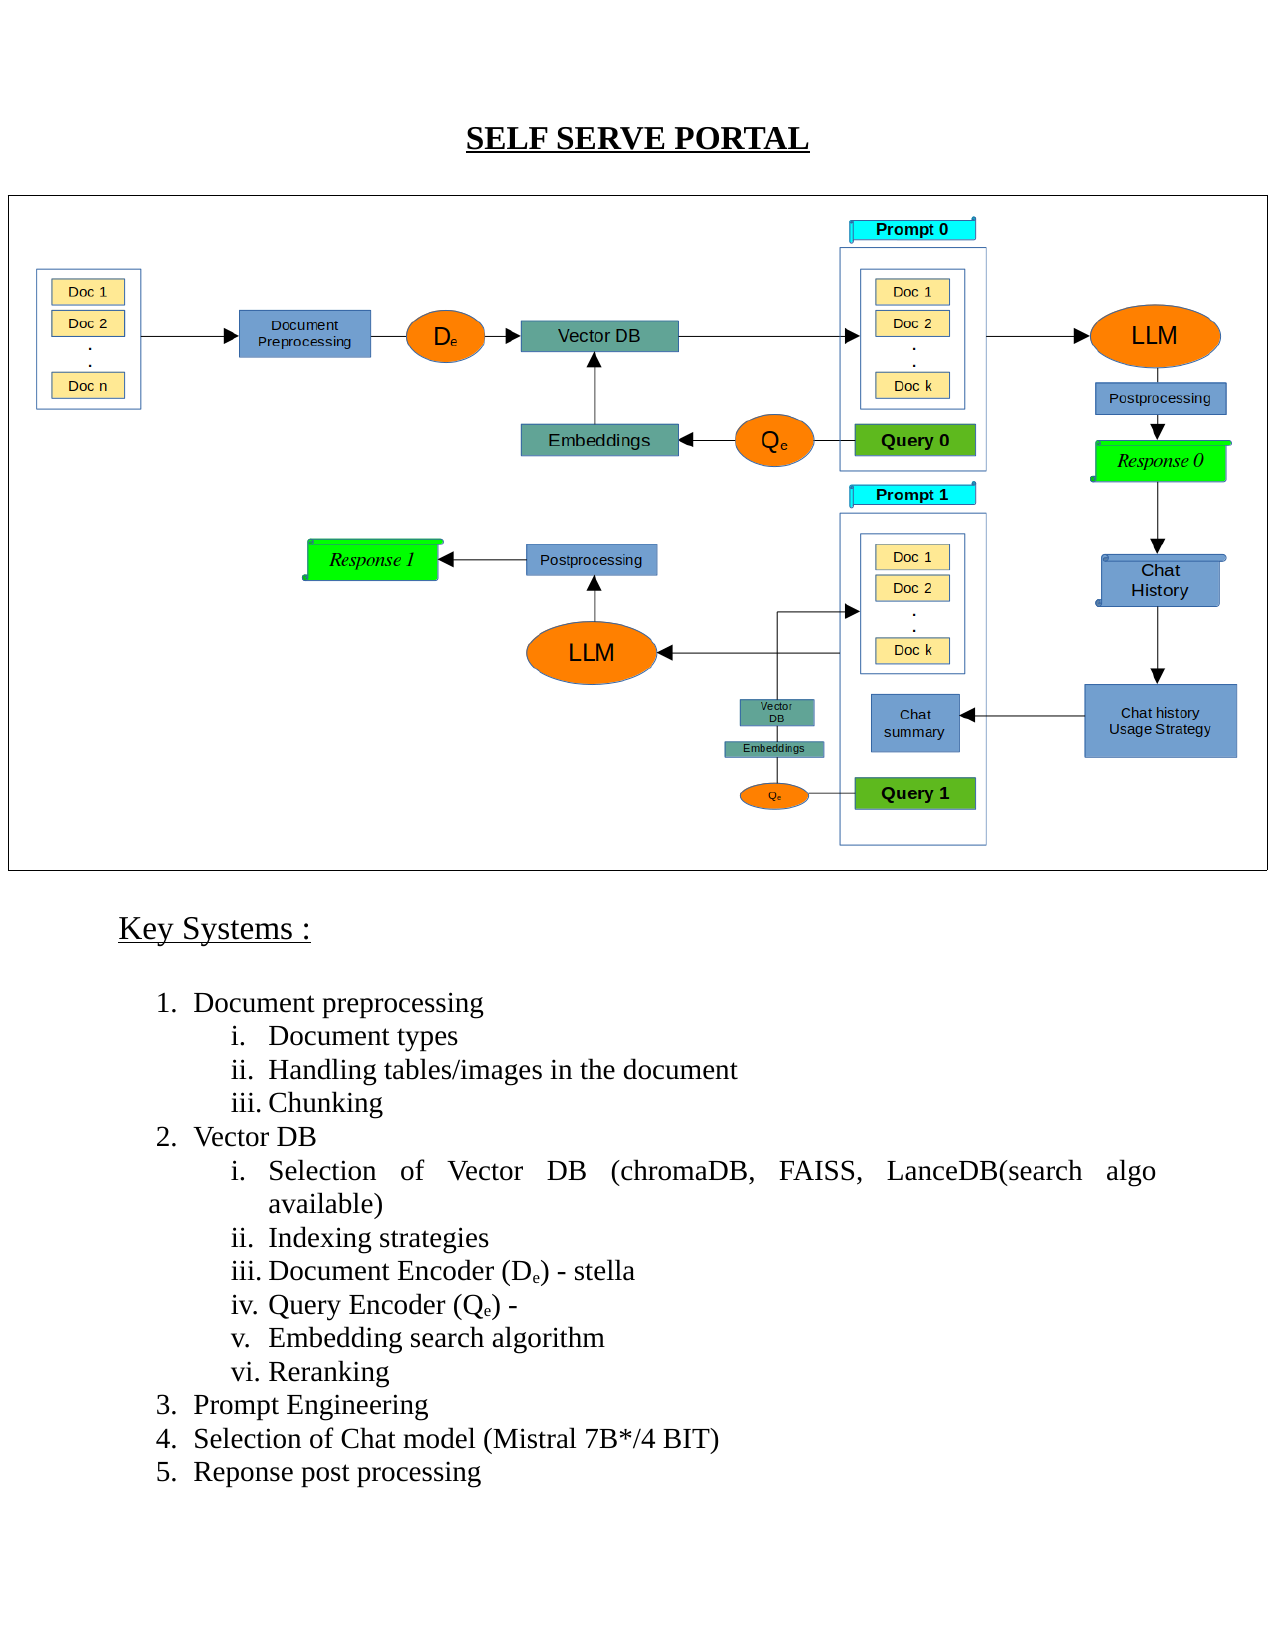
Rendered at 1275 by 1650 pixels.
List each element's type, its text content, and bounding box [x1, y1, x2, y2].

list Reponse post processing [156, 1454, 1157, 1488]
list Reranking [231, 1354, 1157, 1387]
list Document types [231, 1018, 1157, 1052]
text Key Systems : [118, 908, 1157, 947]
list Embedding search algorithm [231, 1320, 1157, 1354]
list Handling tables/images in the document [231, 1052, 1157, 1086]
list Indexing strategies [231, 1220, 1157, 1253]
text SELF SERVE PORTAL [118, 118, 1157, 156]
list Vector DB [156, 1119, 1157, 1153]
picture [10, 197, 1265, 867]
list Prompt Engineering [156, 1387, 1157, 1421]
list Selection of Chat model (Mistral 7B*/4 BIT) [156, 1421, 1157, 1454]
list Document preprocessing [156, 985, 1157, 1018]
list Query Encoder (Qe) - [231, 1287, 1157, 1320]
list Selection of Vector DB (chromaDB, FAISS, LanceDB(search algo available) [231, 1153, 1157, 1220]
list Chunking [231, 1086, 1157, 1119]
list Document Encoder (De) - stella [231, 1253, 1157, 1287]
